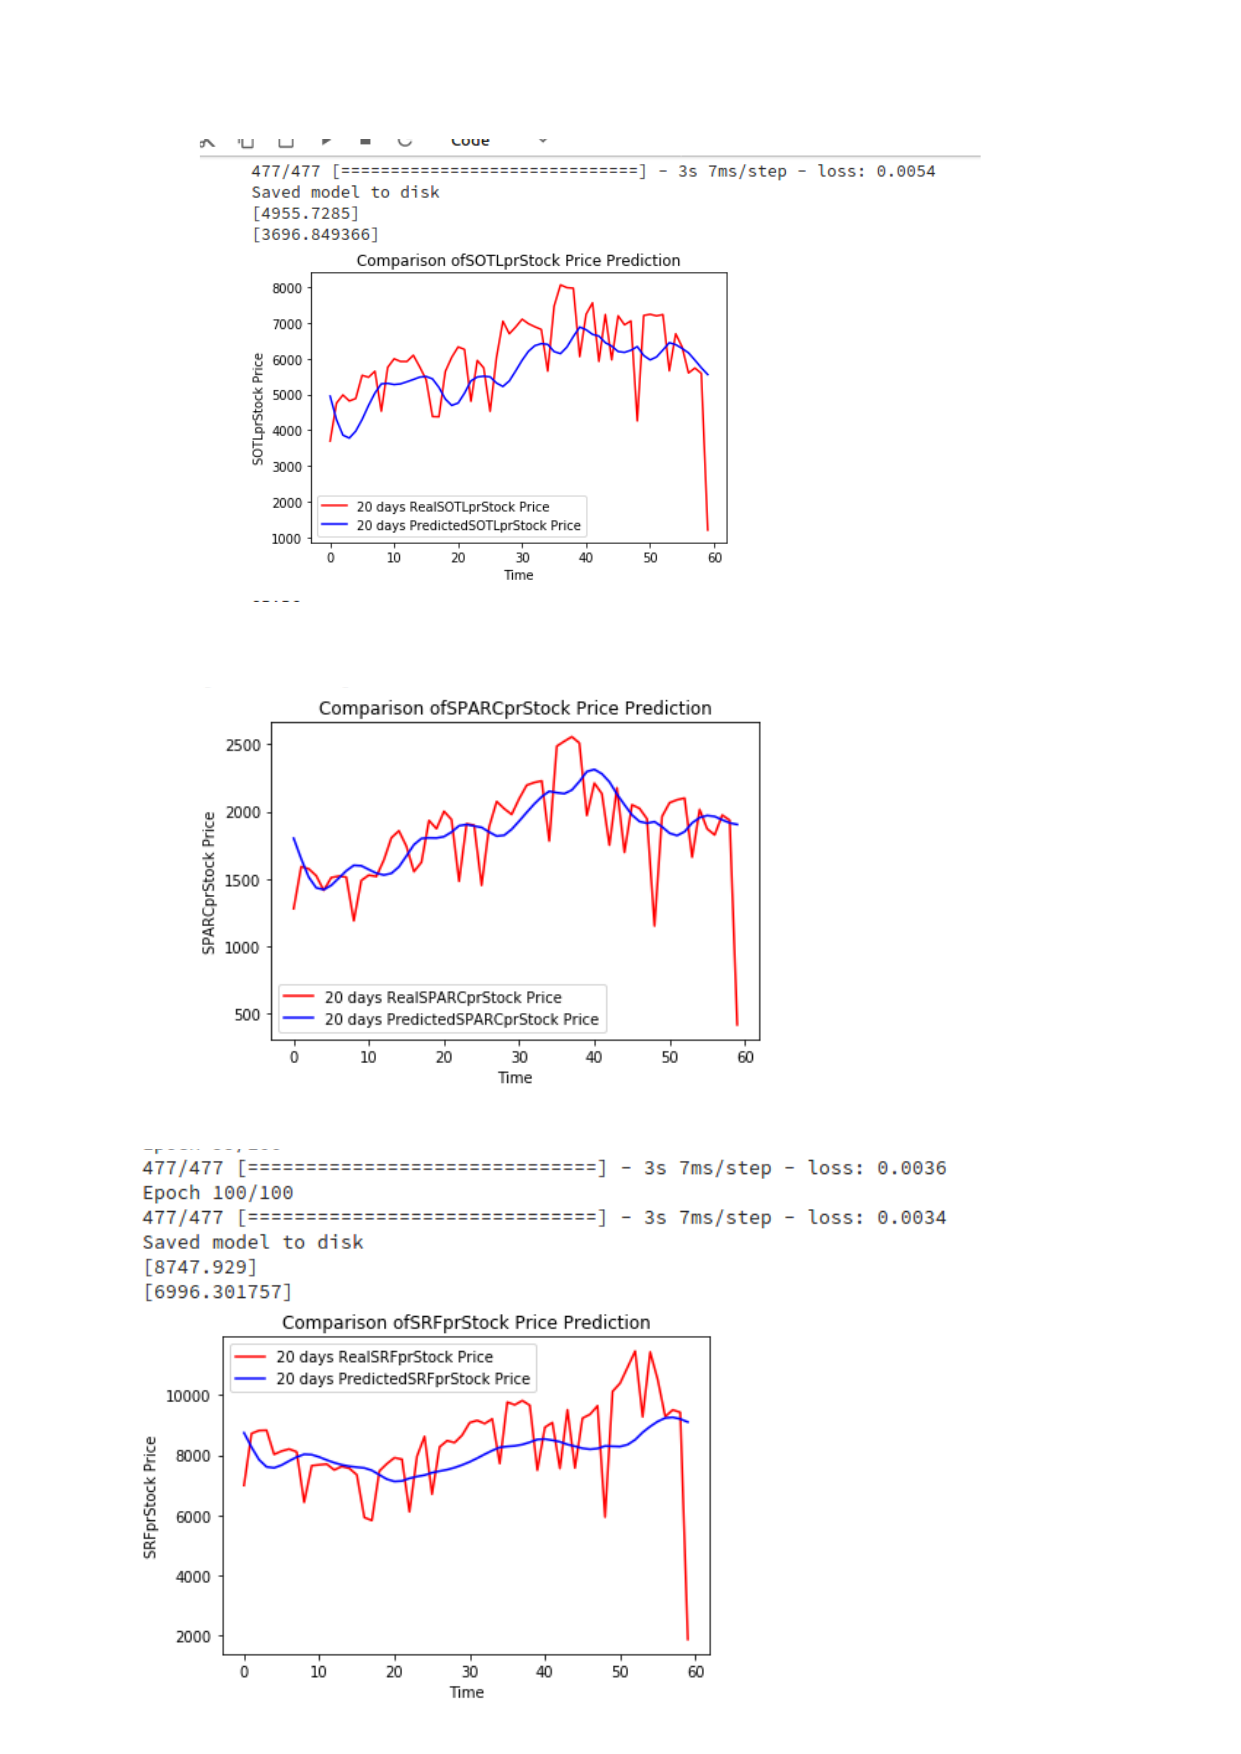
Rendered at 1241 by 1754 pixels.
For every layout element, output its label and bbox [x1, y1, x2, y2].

picture [199, 139, 981, 602]
picture [112, 1149, 964, 1714]
picture [147, 687, 804, 1096]
